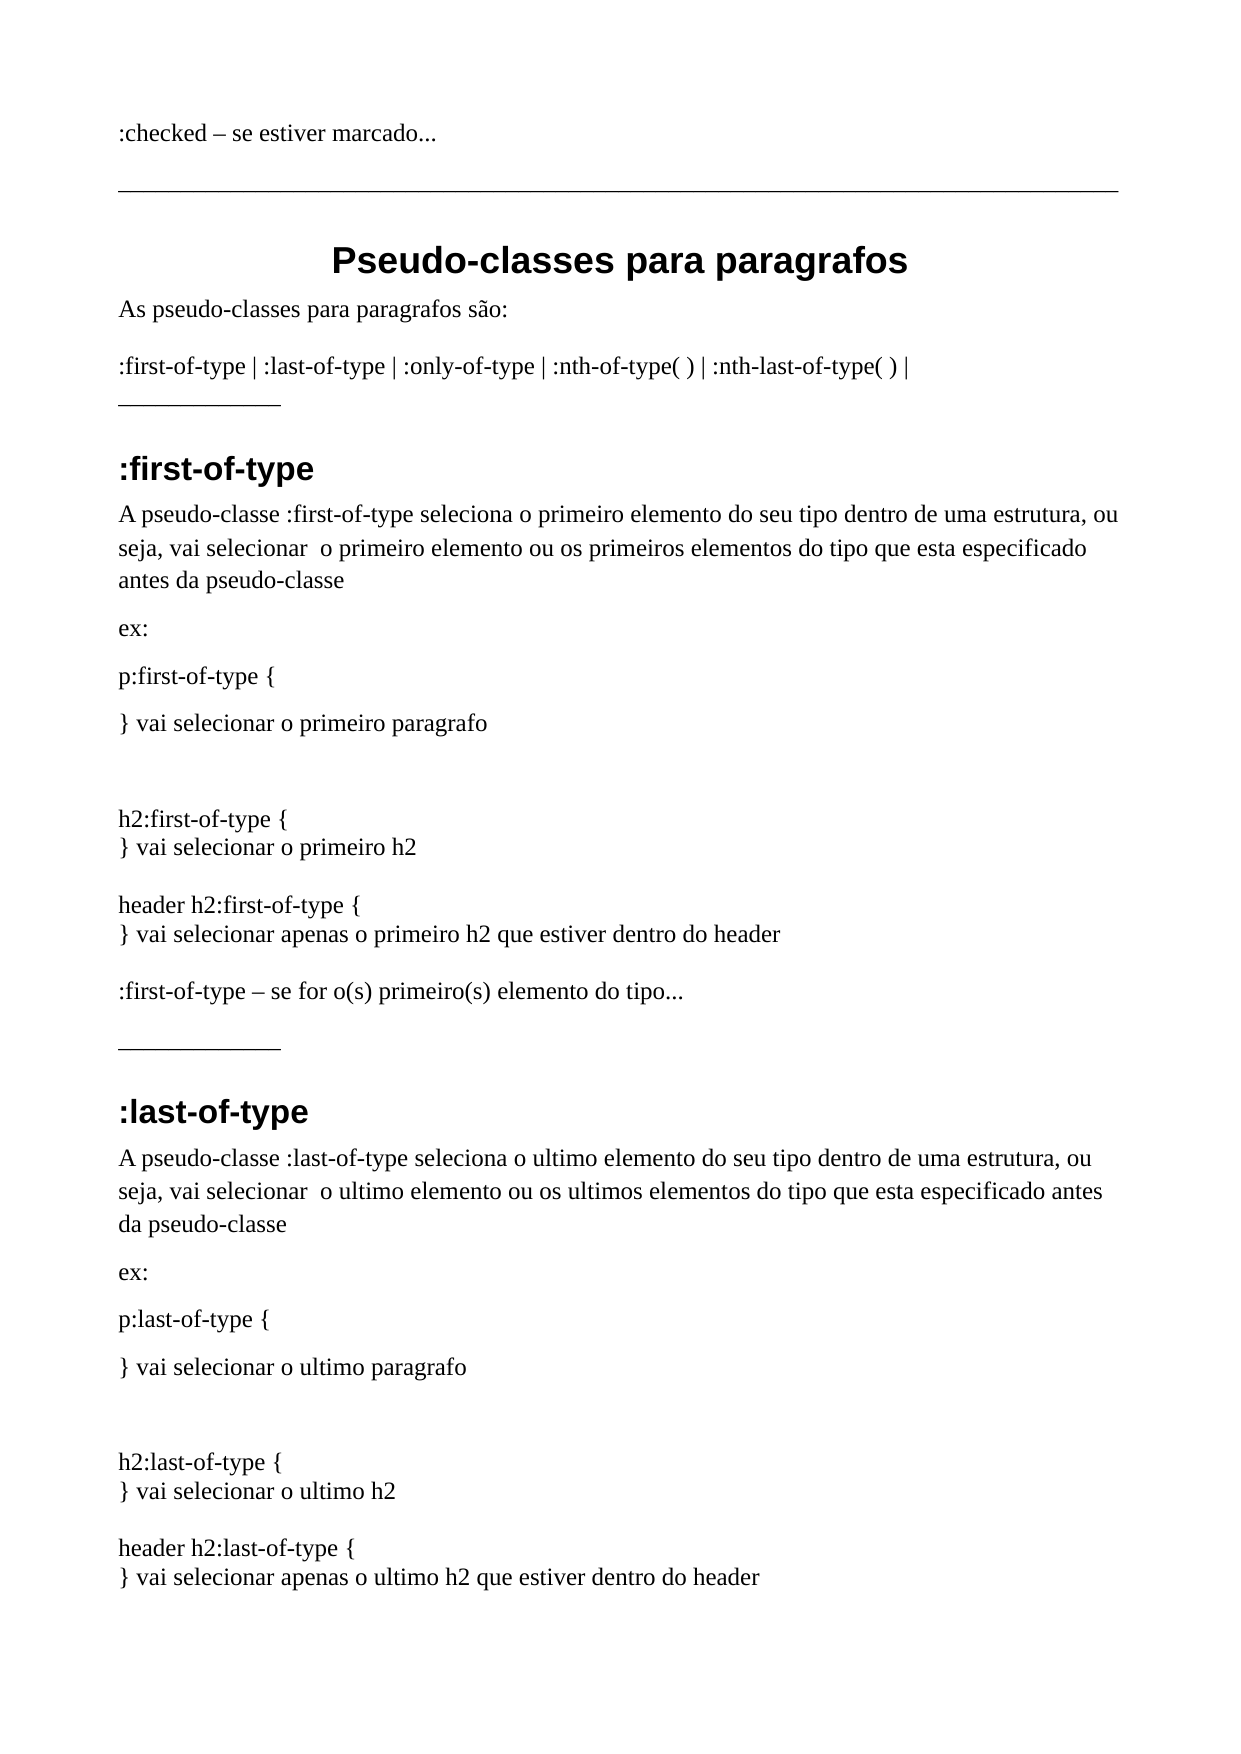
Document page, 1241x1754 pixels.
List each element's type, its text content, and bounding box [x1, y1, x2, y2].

text } vai selecionar apenas o ultimo h2 que estiver dentro do header [118, 1562, 1122, 1591]
text :first-of-type | :last-of-type | :only-of-type | :nth-of-type( ) | :nth-last-of-type( ) | [118, 351, 1122, 380]
subtitle :last-of-type [118, 1092, 1122, 1131]
text :first-of-type – se for o(s) primeiro(s) elemento do tipo... [118, 976, 1122, 1005]
text h2:last-of-type { [118, 1447, 1122, 1476]
subtitle Pseudo-classes para paragrafos [118, 238, 1122, 281]
text p:first-of-type { [118, 661, 1122, 689]
text } vai selecionar apenas o primeiro h2 que estiver dentro do header [118, 919, 1122, 947]
text } vai selecionar o primeiro paragrafo [118, 708, 1122, 737]
text ex: [118, 613, 1122, 642]
text _____________ [118, 380, 1122, 409]
text h2:first-of-type { [118, 804, 1122, 832]
text header h2:last-of-type { [118, 1533, 1122, 1562]
text ex: [118, 1257, 1122, 1286]
text ________________________________________________________________________________ [118, 166, 1122, 194]
text } vai selecionar o ultimo paragrafo [118, 1352, 1122, 1381]
text _____________ [118, 1024, 1122, 1052]
text As pseudo-classes para paragrafos são: [118, 294, 1122, 323]
text :checked – se estiver marcado... [118, 118, 1122, 147]
subtitle :first-of-type [118, 449, 1122, 487]
text } vai selecionar o ultimo h2 [118, 1476, 1122, 1505]
text p:last-of-type { [118, 1304, 1122, 1333]
text A pseudo-classe :first-of-type seleciona o primeiro elemento do seu tipo dentro de uma estrutura, ou seja, vai selecionar o primeiro elemento ou os primeiros elementos do tipo que esta especificado antes da pseudo-classe [118, 499, 1122, 594]
text A pseudo-classe :last-of-type seleciona o ultimo elemento do seu tipo dentro de uma estrutura, ou seja, vai selecionar o ultimo elemento ou os ultimos elementos do tipo que esta especificado antes da pseudo-classe [118, 1143, 1122, 1238]
text } vai selecionar o primeiro h2 [118, 832, 1122, 861]
text header h2:first-of-type { [118, 890, 1122, 919]
